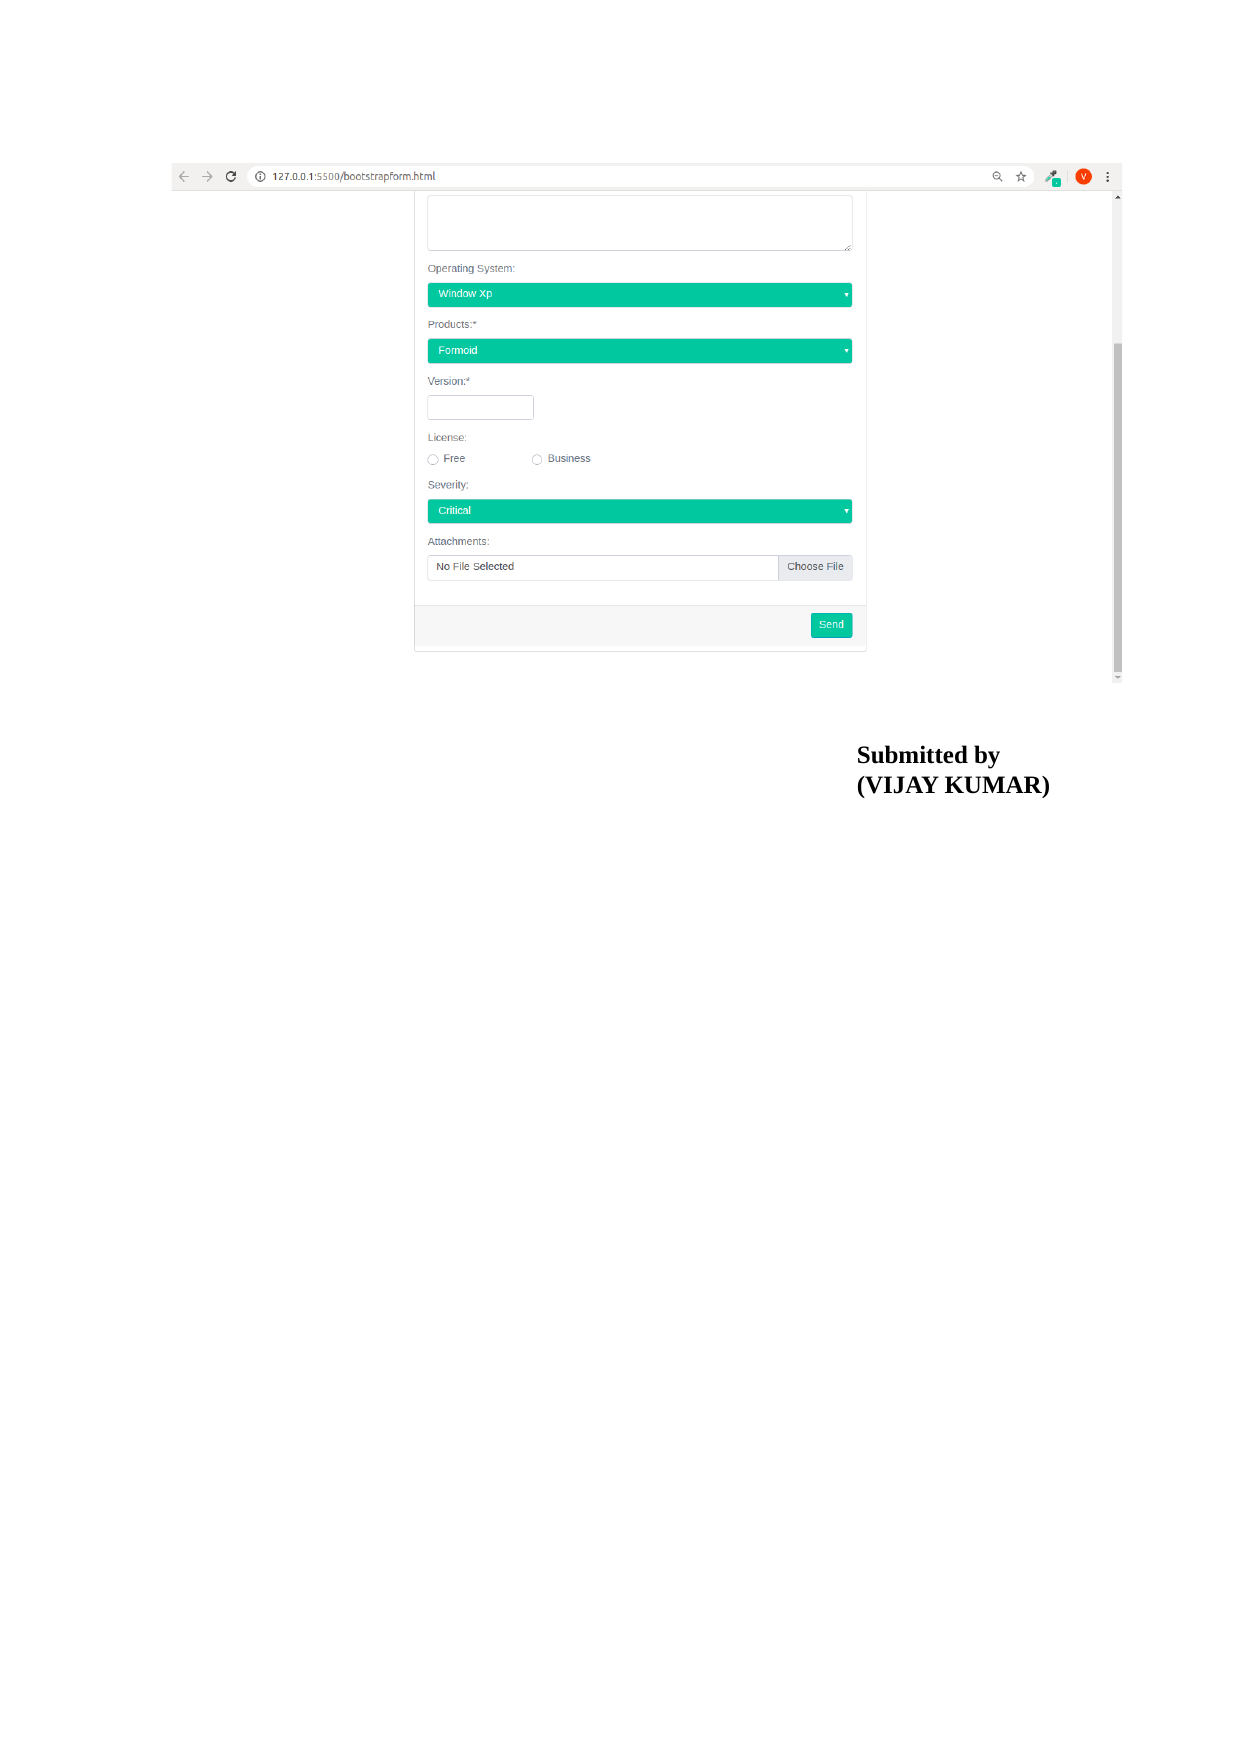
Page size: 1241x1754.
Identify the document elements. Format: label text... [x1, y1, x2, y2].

text (VIJAY KUMAR) [118, 769, 1122, 798]
picture [171, 163, 1123, 683]
text Submitted by [118, 740, 1122, 769]
